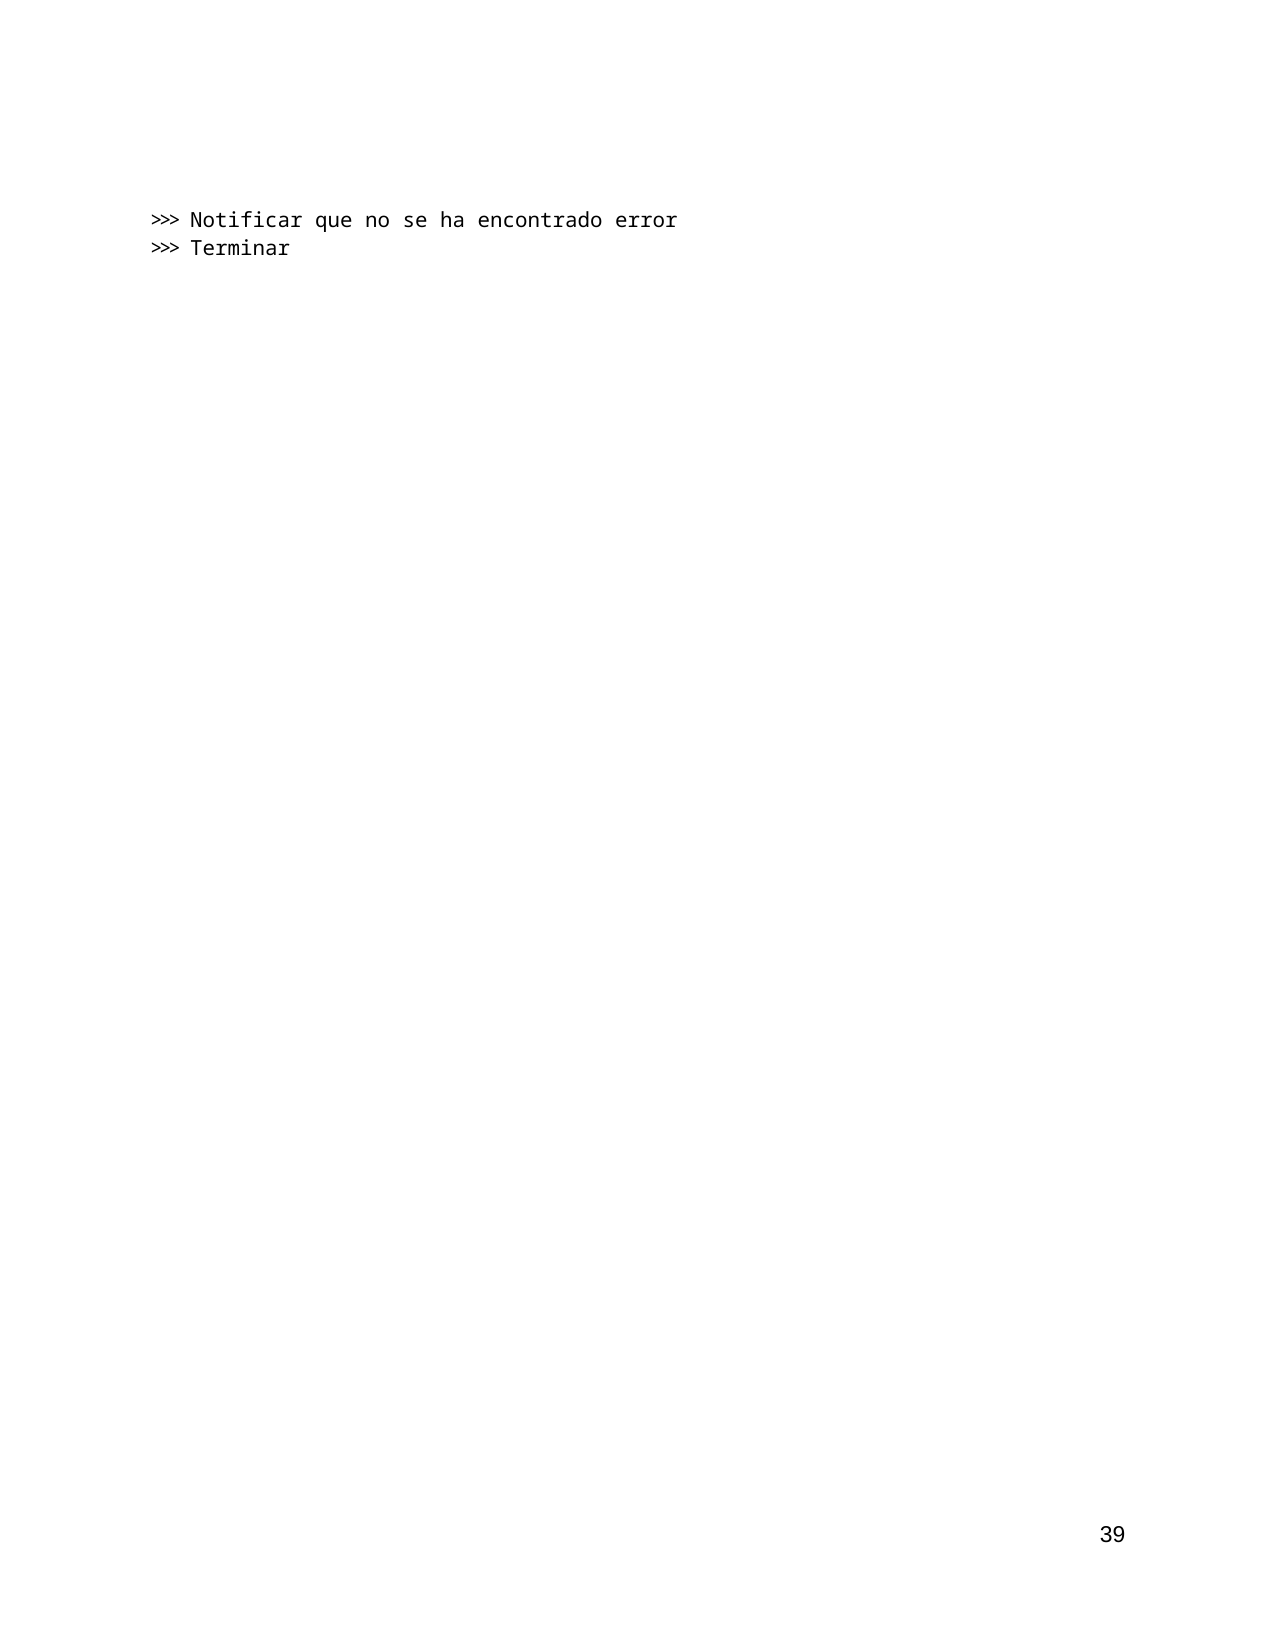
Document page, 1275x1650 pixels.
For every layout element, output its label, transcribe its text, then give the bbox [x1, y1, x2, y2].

text >>> Terminar [150, 233, 1125, 262]
text >>> Notificar que no se ha encontrado error [150, 205, 1125, 233]
